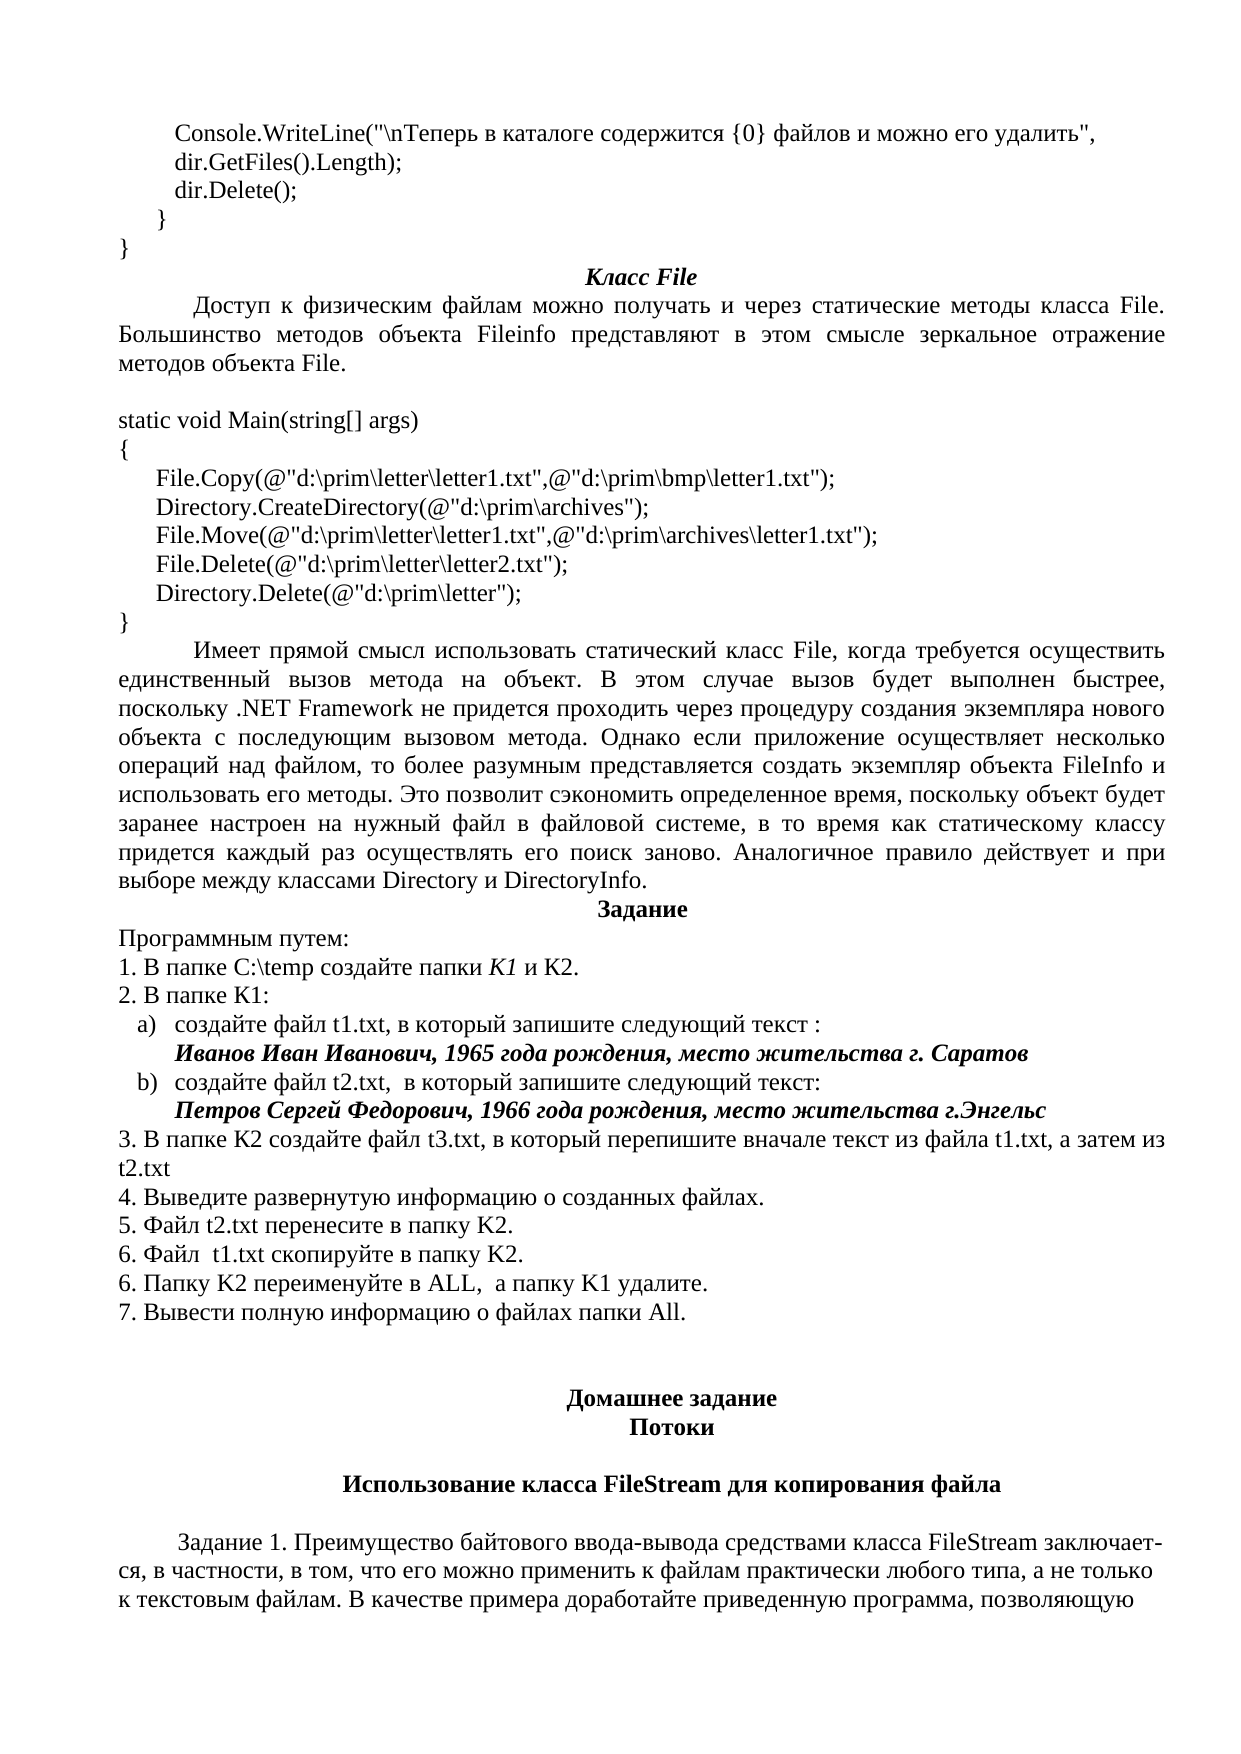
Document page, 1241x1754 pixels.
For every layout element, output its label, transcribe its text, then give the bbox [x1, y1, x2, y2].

text File.Delete(@"d:\prim\letter\letter2.txt"); [118, 549, 1167, 578]
text } [118, 204, 1167, 233]
list создайте файл t1.txt, в который запишите следующий текст : [137, 1009, 1167, 1038]
text Directory.CreateDirectory(@"d:\prim\archives"); [118, 492, 1167, 521]
text Петров Сергей Федорович, 1966 года рождения, место жительства г.Энгельс [174, 1096, 1167, 1124]
text 3. В папке К2 создайте файл t3.txt, в который перепишите вначале текст из файла t1.txt, а затем из t2.txt [118, 1124, 1167, 1182]
text Программным путем: [118, 923, 1167, 952]
text Домашнее задание [118, 1383, 1167, 1412]
text } [118, 233, 1167, 262]
text Имеет прямой смысл использовать статический класс File, когда требуется осуществить единственный вызов метода на объект. В этом случае вызов будет выполнен быстрее, поскольку .NET Framework не придется проходить через процедуру создания экземпляра нового объекта с последующим вызовом метода. Однако если приложение осуществляет несколько операций над файлом, то более разумным представляется создать экземпляр объекта FileInfo и использовать его методы. Это позволит сэкономить определенное время, поскольку объект будет заранее настроен на нужный файл в файловой системе, в то время как статическому классу придется каждый раз осуществлять его поиск заново. Аналогичное правило действует и при выборе между классами Directory и DirectoryInfo. [118, 636, 1167, 894]
text 5. Файл t2.txt перенесите в папку K2. [118, 1211, 1167, 1239]
text 4. Выведите развернутую информацию о созданных файлах. [118, 1182, 1167, 1211]
text Использование класса FileStream для копирования файла [118, 1469, 1167, 1498]
text 6. Файл t1.txt скопируйте в папку K2. [118, 1239, 1167, 1268]
text 6. Папку K2 переименуйте в ALL, а папку K1 удалите. [118, 1268, 1167, 1297]
text Доступ к физическим файлам можно получать и через статические методы класса File. Большинство методов объекта Fileinfo представляют в этом смысле зеркальное отражение методов объекта File. [118, 291, 1167, 377]
list создайте файл t2.txt, в который запишите следующий текст: [137, 1067, 1167, 1096]
text static void Main(string[] args) [118, 406, 1167, 434]
text File.Copy(@"d:\prim\letter\letter1.txt",@"d:\prim\bmp\letter1.txt"); [118, 463, 1167, 492]
text Console.WriteLine("\nТеперь в каталоге содержится {0} файлов и можно его удалить", [118, 118, 1167, 147]
text 7. Вывести полную информацию о файлах папки All. [118, 1297, 1167, 1326]
text { [118, 434, 1167, 463]
text Directory.Delete(@"d:\prim\letter"); [118, 578, 1167, 607]
text 2. В папке К1: [118, 981, 1167, 1009]
text } [118, 607, 1167, 636]
text File.Move(@"d:\prim\letter\letter1.txt",@"d:\prim\archives\letter1.txt"); [118, 521, 1167, 549]
text dir.GetFiles().Length); [118, 147, 1167, 176]
text Задание [118, 894, 1167, 923]
text Класс File [118, 262, 1167, 291]
text Потоки [118, 1412, 1167, 1441]
text Задание 1. Преимущество байтового ввода-вывода средствами класса FileStream заключает­ся, в частности, в том, что его можно применить к файлам практически любого типа, а не только к текстовым файлам. В качестве примера доработайте приведенную программа, по­зволяющую [118, 1527, 1167, 1613]
text dir.Delete(); [118, 176, 1167, 204]
text 1. В папке С:\temp создайте папки К1 и К2. [118, 952, 1167, 981]
text Иванов Иван Иванович, 1965 года рождения, место жительства г. Саратов [174, 1038, 1167, 1067]
